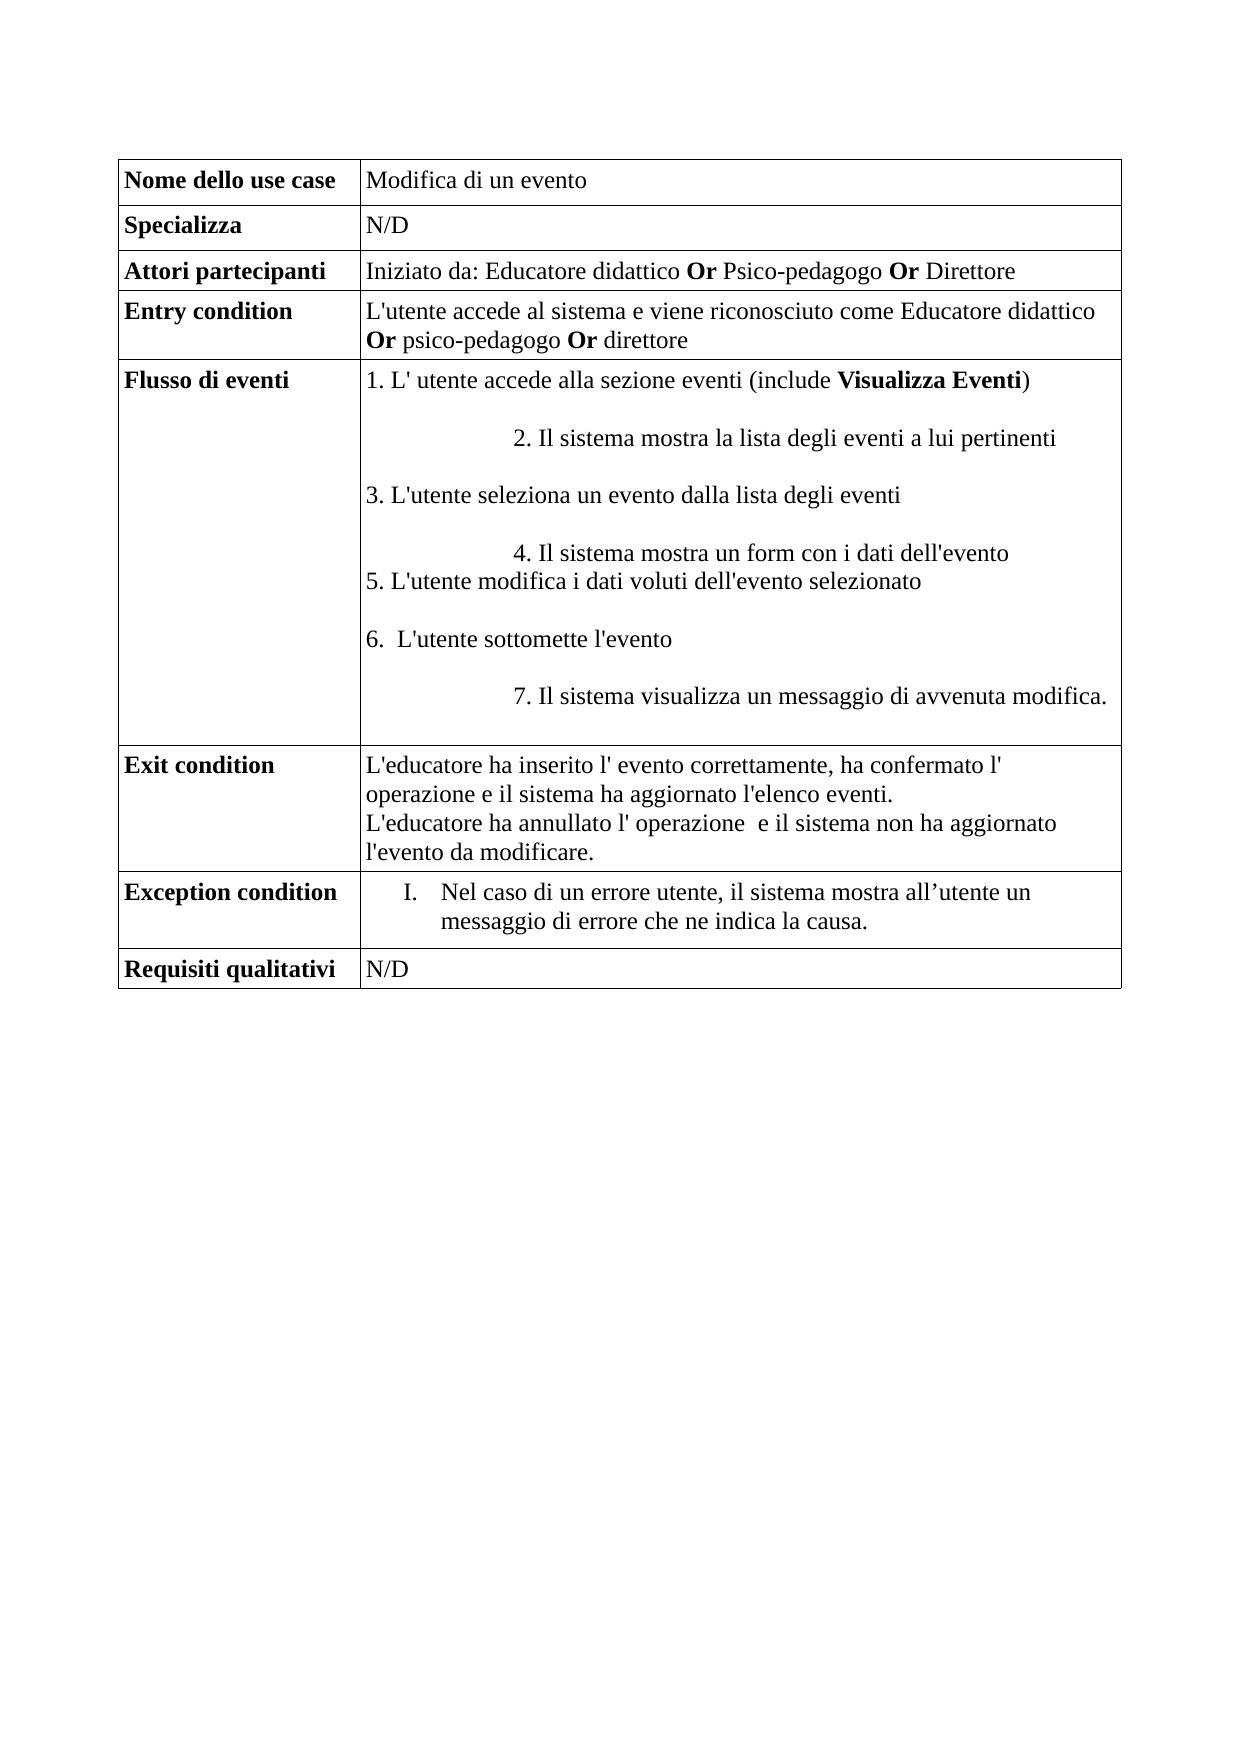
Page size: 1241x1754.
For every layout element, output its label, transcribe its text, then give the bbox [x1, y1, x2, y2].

table_cell Exit condition [119, 746, 360, 871]
table_cell L'educatore ha inserito l' evento correttamente, ha confermato l' operazione e il sistema ha aggiornato l'elenco eventi. L'educatore ha annullato l' operazione e il sistema non ha aggiornato l'evento da modificare. [361, 746, 1121, 871]
table_cell Nel caso di un errore utente, il sistema mostra all’utente un messaggio di errore che ne indica la causa. [361, 872, 1121, 948]
table_cell N/D [361, 949, 1121, 988]
table_cell Iniziato da: Educatore didattico Or Psico-pedagogo Or Direttore [361, 251, 1121, 290]
table_cell Flusso di eventi [119, 360, 360, 745]
table_cell L'utente accede al sistema e viene riconosciuto come Educatore didattico Or psico-pedagogo Or direttore [361, 291, 1121, 359]
table_header Nome dello use case [119, 160, 360, 205]
table_cell Requisiti qualitativi [119, 949, 360, 988]
table_header Modifica di un evento [361, 160, 1121, 205]
table_cell Attori partecipanti [119, 251, 360, 290]
table_cell Exception condition [119, 872, 360, 948]
table_cell Entry condition [119, 291, 360, 359]
table_cell L' utente accede alla sezione eventi (include Visualizza Eventi) Il sistema mostra la lista degli eventi a lui pertinenti L'utente seleziona un evento dalla lista degli eventi Il sistema mostra un form con i dati dell'evento L'utente modifica i dati voluti dell'evento selezionato L'utente sottomette l'evento Il sistema visualizza un messaggio di avvenuta modifica. [361, 360, 1121, 745]
table_cell N/D [361, 206, 1121, 250]
table_cell Specializza [119, 206, 360, 250]
